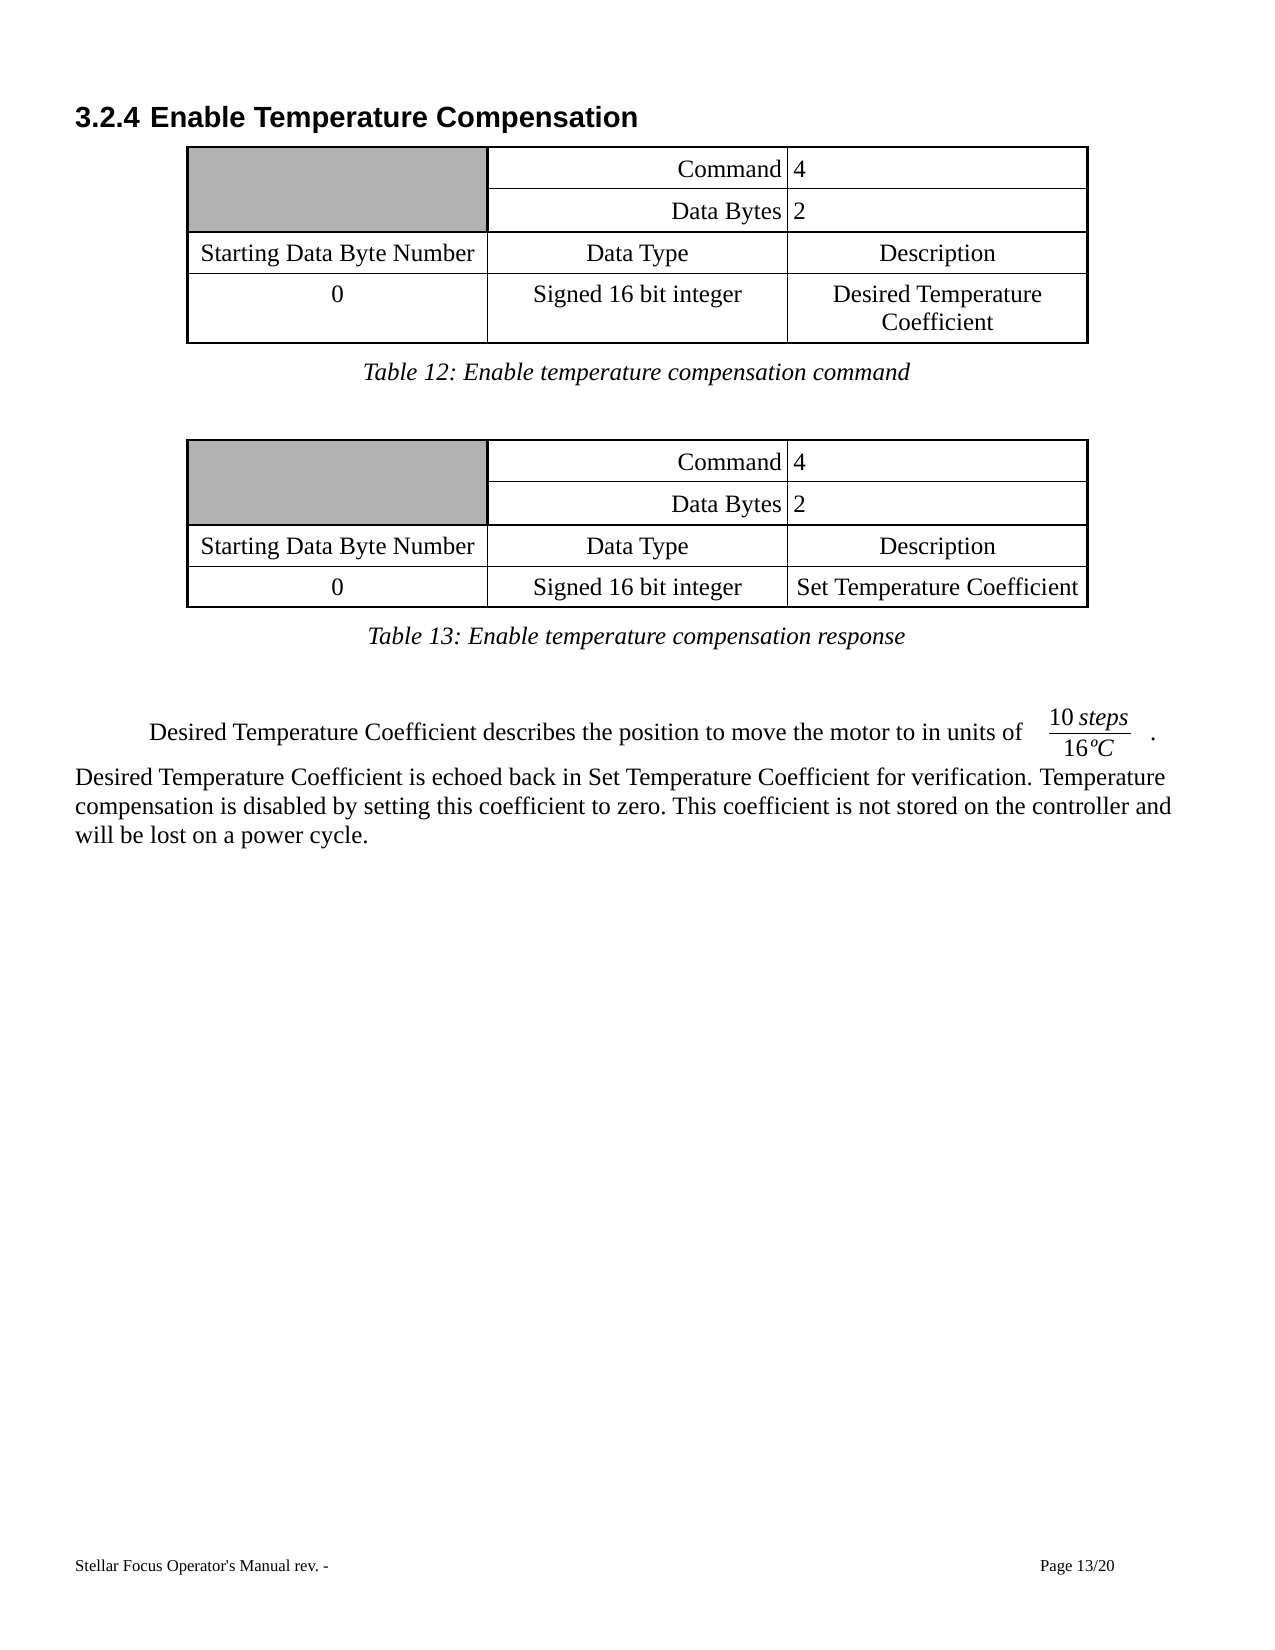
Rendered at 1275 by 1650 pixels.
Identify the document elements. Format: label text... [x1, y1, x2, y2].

table_cell Starting Data Byte Number [189, 233, 487, 273]
table_cell 0 [189, 567, 487, 606]
text Table 12: Enable temperature compensation command [75, 357, 1200, 385]
table_cell Set Temperature Coefficient [788, 567, 1086, 606]
table_cell Data Bytes [489, 189, 787, 231]
table_cell Signed 16 bit integer [488, 567, 787, 606]
text Desired Temperature Coefficient describes the position to move the motor to in units of . Desired Temperature Coefficient is echoed back in Set Temperature Coefficient for verification. Temperature compensation is disabled by setting this coefficient to zero. This coefficient is not stored on the controller and will be lost on a power cycle. [75, 703, 1200, 849]
table_cell 0 [189, 274, 487, 342]
table_cell 2 [788, 189, 1086, 231]
table_header Command [489, 148, 787, 188]
table_cell Description [788, 526, 1086, 566]
subtitle Enable Temperature Compensation [75, 100, 1200, 133]
table_cell Starting Data Byte Number [189, 526, 487, 566]
table_header Command [489, 441, 787, 481]
table_header 4 [788, 148, 1086, 188]
table_cell 2 [788, 482, 1086, 524]
table_cell Desired Temperature Coefficient [788, 274, 1086, 342]
table_cell Description [788, 233, 1086, 273]
table_cell Signed 16 bit integer [488, 274, 787, 342]
table_cell Data Bytes [489, 482, 787, 524]
text Table 13: Enable temperature compensation response [75, 621, 1200, 649]
table_header 4 [788, 441, 1086, 481]
table_header [189, 441, 486, 524]
table_header [189, 148, 486, 231]
table_cell Data Type [488, 233, 787, 273]
table_cell Data Type [488, 526, 787, 566]
